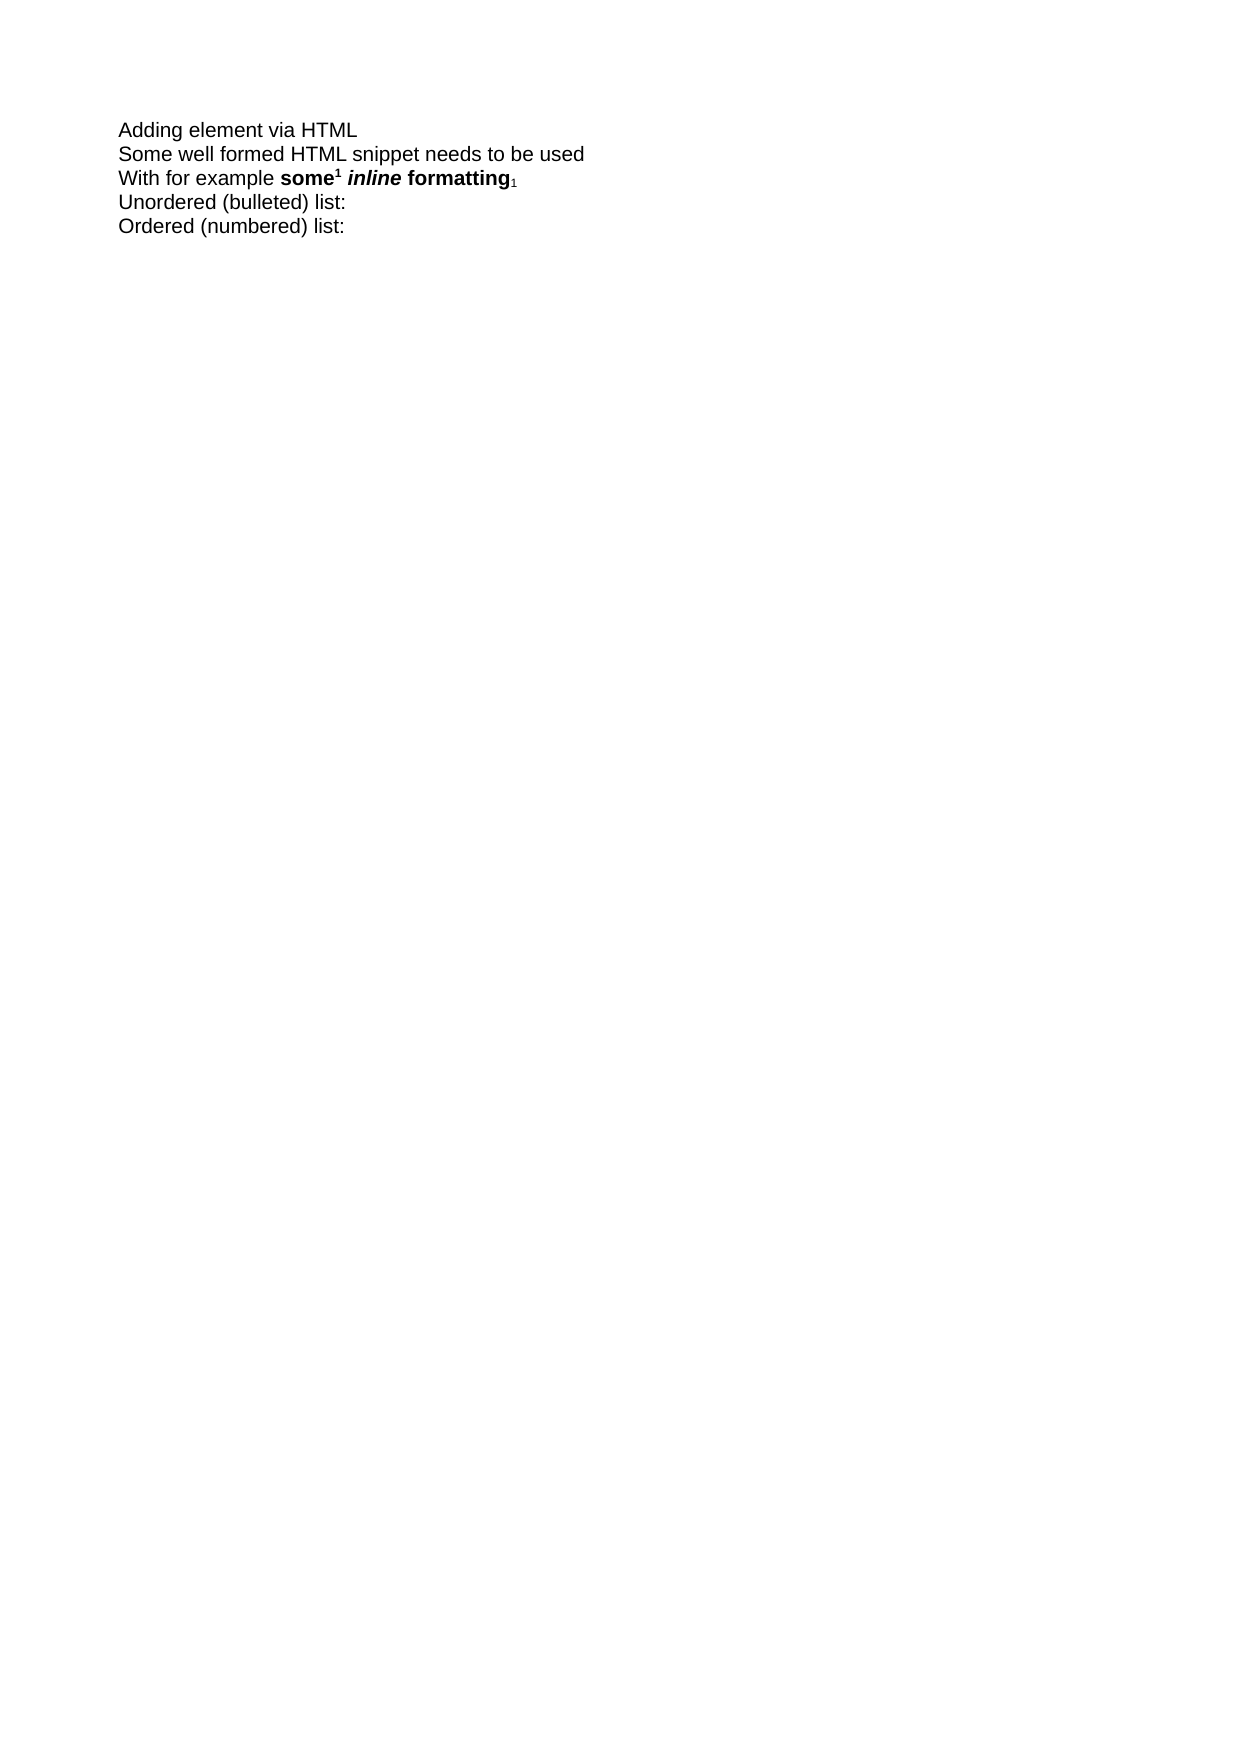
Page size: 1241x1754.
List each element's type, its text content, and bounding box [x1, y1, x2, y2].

text Ordered (numbered) list: [118, 214, 1122, 238]
text With for example some1 inline formatting1 [118, 166, 1122, 190]
text Some well formed HTML snippet needs to be used [118, 142, 1122, 166]
text Adding element via HTML [118, 118, 1122, 142]
text Unordered (bulleted) list: [118, 190, 1122, 214]
